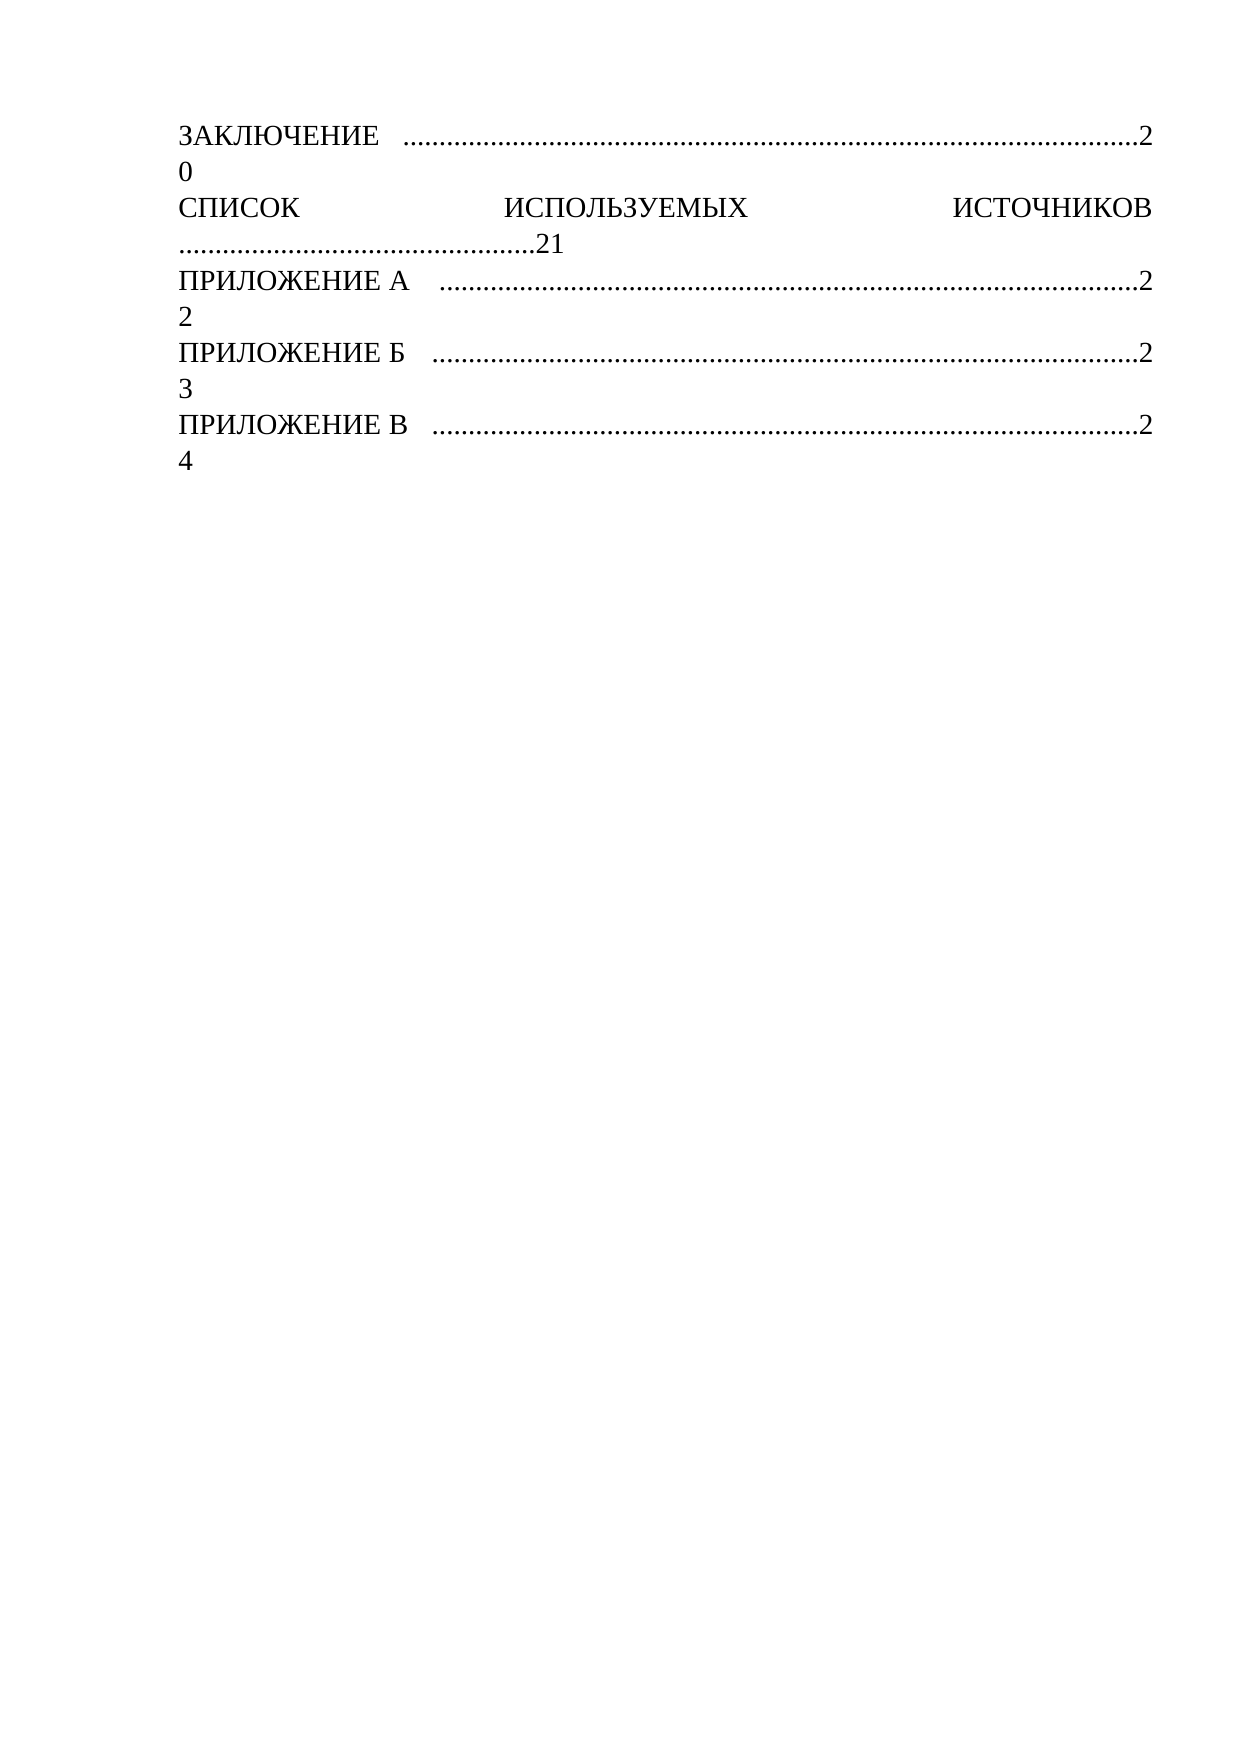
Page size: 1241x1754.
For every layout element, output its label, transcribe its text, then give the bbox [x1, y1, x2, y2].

text ПРИЛОЖЕНИЕ В .................................................................................................24 [178, 407, 1153, 477]
text СПИСОК ИСПОЛЬЗУЕМЫХ ИСТОЧНИКОВ .................................................21 [178, 190, 1153, 260]
text ПРИЛОЖЕНИЕ А ................................................................................................22 [178, 263, 1153, 332]
text ПРИЛОЖЕНИЕ Б .................................................................................................23 [178, 335, 1153, 405]
text ЗАКЛЮЧЕНИЕ .....................................................................................................20 [178, 118, 1153, 188]
